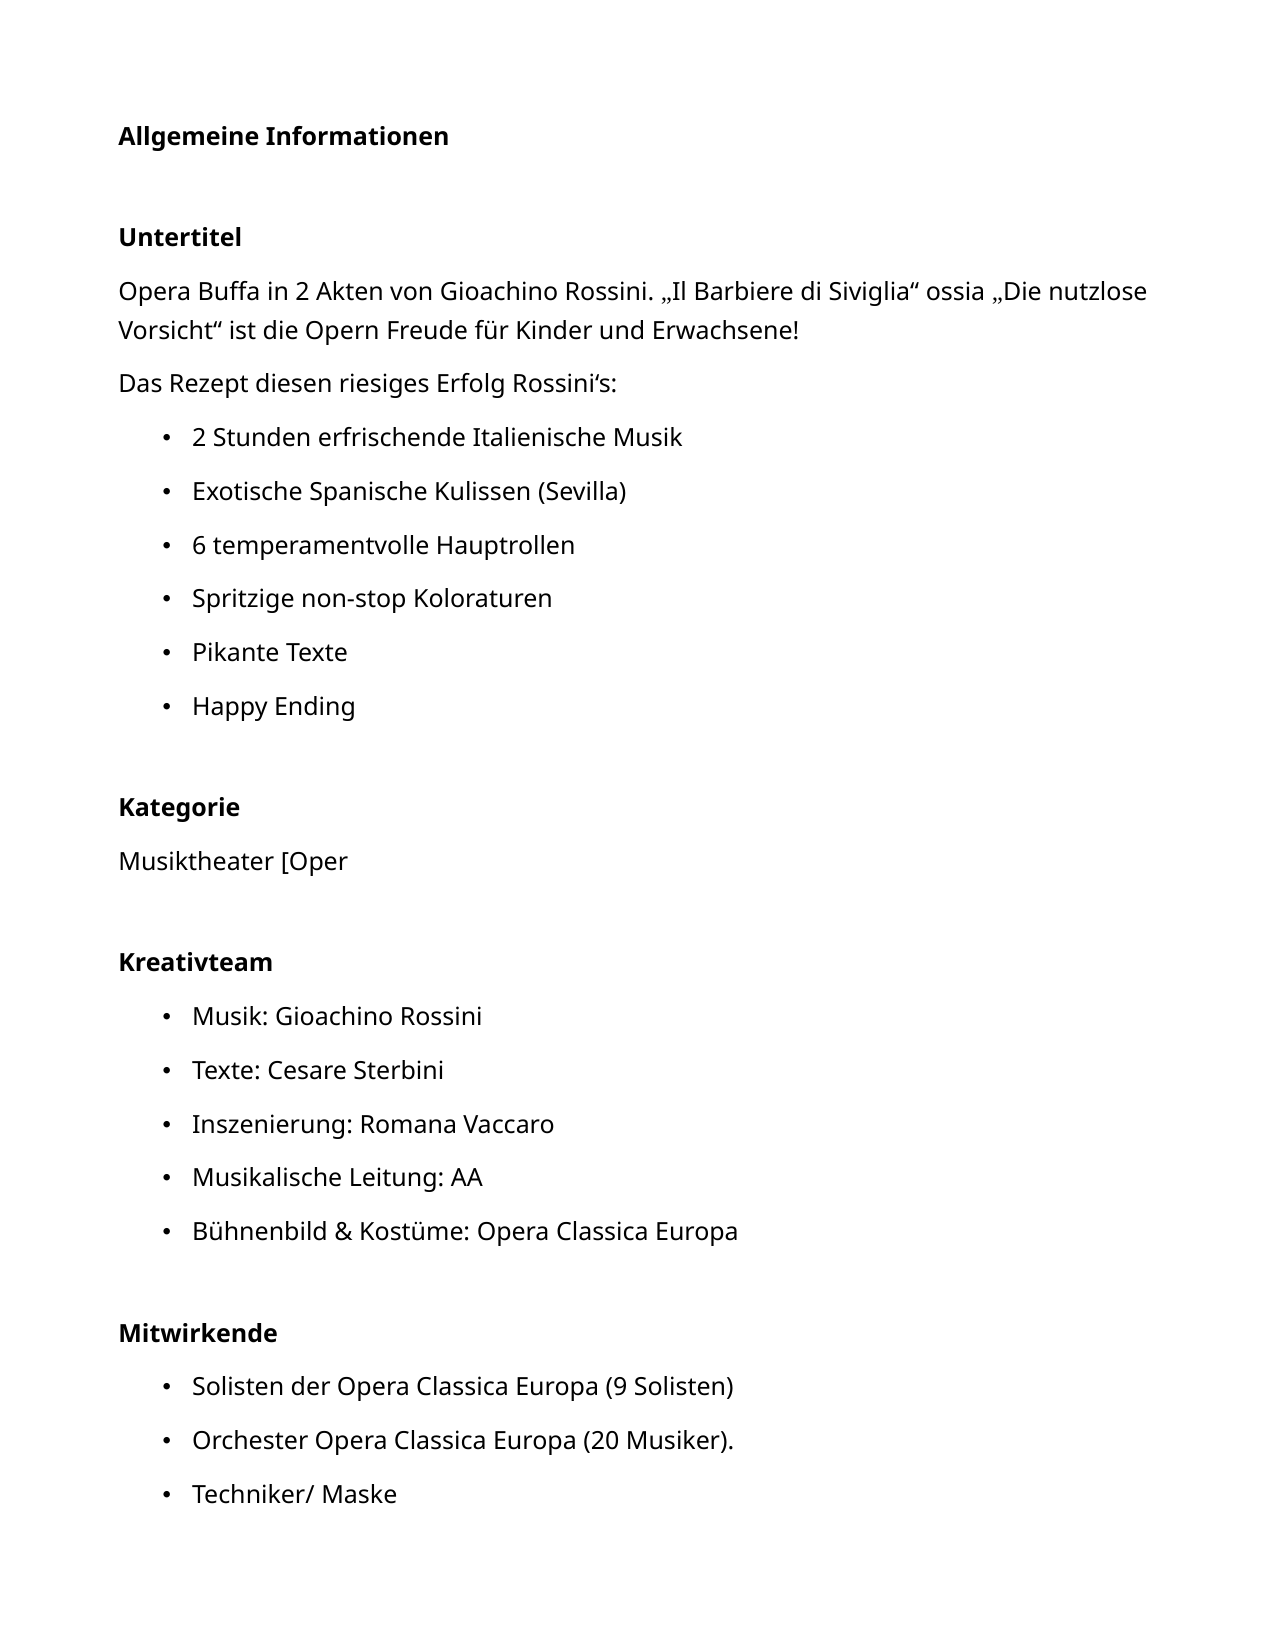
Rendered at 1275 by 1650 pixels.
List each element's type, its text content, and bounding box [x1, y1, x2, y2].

list Orchester Opera Classica Europa (20 Musiker). [162, 1423, 1157, 1457]
list Solisten der Opera Classica Europa (9 Solisten) [162, 1369, 1157, 1403]
text Das Rezept diesen riesiges Erfolg Rossini‘s: [118, 366, 1157, 400]
list Techniker/ Maske [162, 1476, 1157, 1511]
text Kategorie [118, 790, 1157, 824]
list Spritzige non-stop Koloraturen [162, 581, 1157, 615]
list Pikante Texte [162, 635, 1157, 669]
list Musikalische Leitung: AA [162, 1160, 1157, 1194]
list 6 temperamentvolle Hauptrollen [162, 527, 1157, 561]
text Kreativteam [118, 945, 1157, 979]
text Opera Buffa in 2 Akten von Gioachino Rossini. „Il Barbiere di Siviglia“ ossia „Die nutzlose Vorsicht“ ist die Opern Freude für Kinder und Erwachsene! [118, 273, 1157, 346]
list Musik: Gioachino Rossini [162, 999, 1157, 1033]
list Inszenierung: Romana Vaccaro [162, 1106, 1157, 1140]
list Bühnenbild & Kostüme: Opera Classica Europa [162, 1214, 1157, 1248]
text Untertitel [118, 219, 1157, 253]
text Musiktheater [Oper [118, 844, 1157, 878]
text Mitwirkende [118, 1315, 1157, 1349]
list Exotische Spanische Kulissen (Sevilla) [162, 474, 1157, 508]
list Happy Ending [162, 689, 1157, 723]
text Allgemeine Informationen [118, 118, 1157, 152]
list Texte: Cesare Sterbini [162, 1053, 1157, 1087]
list 2 Stunden erfrischende Italienische Musik [162, 420, 1157, 454]
